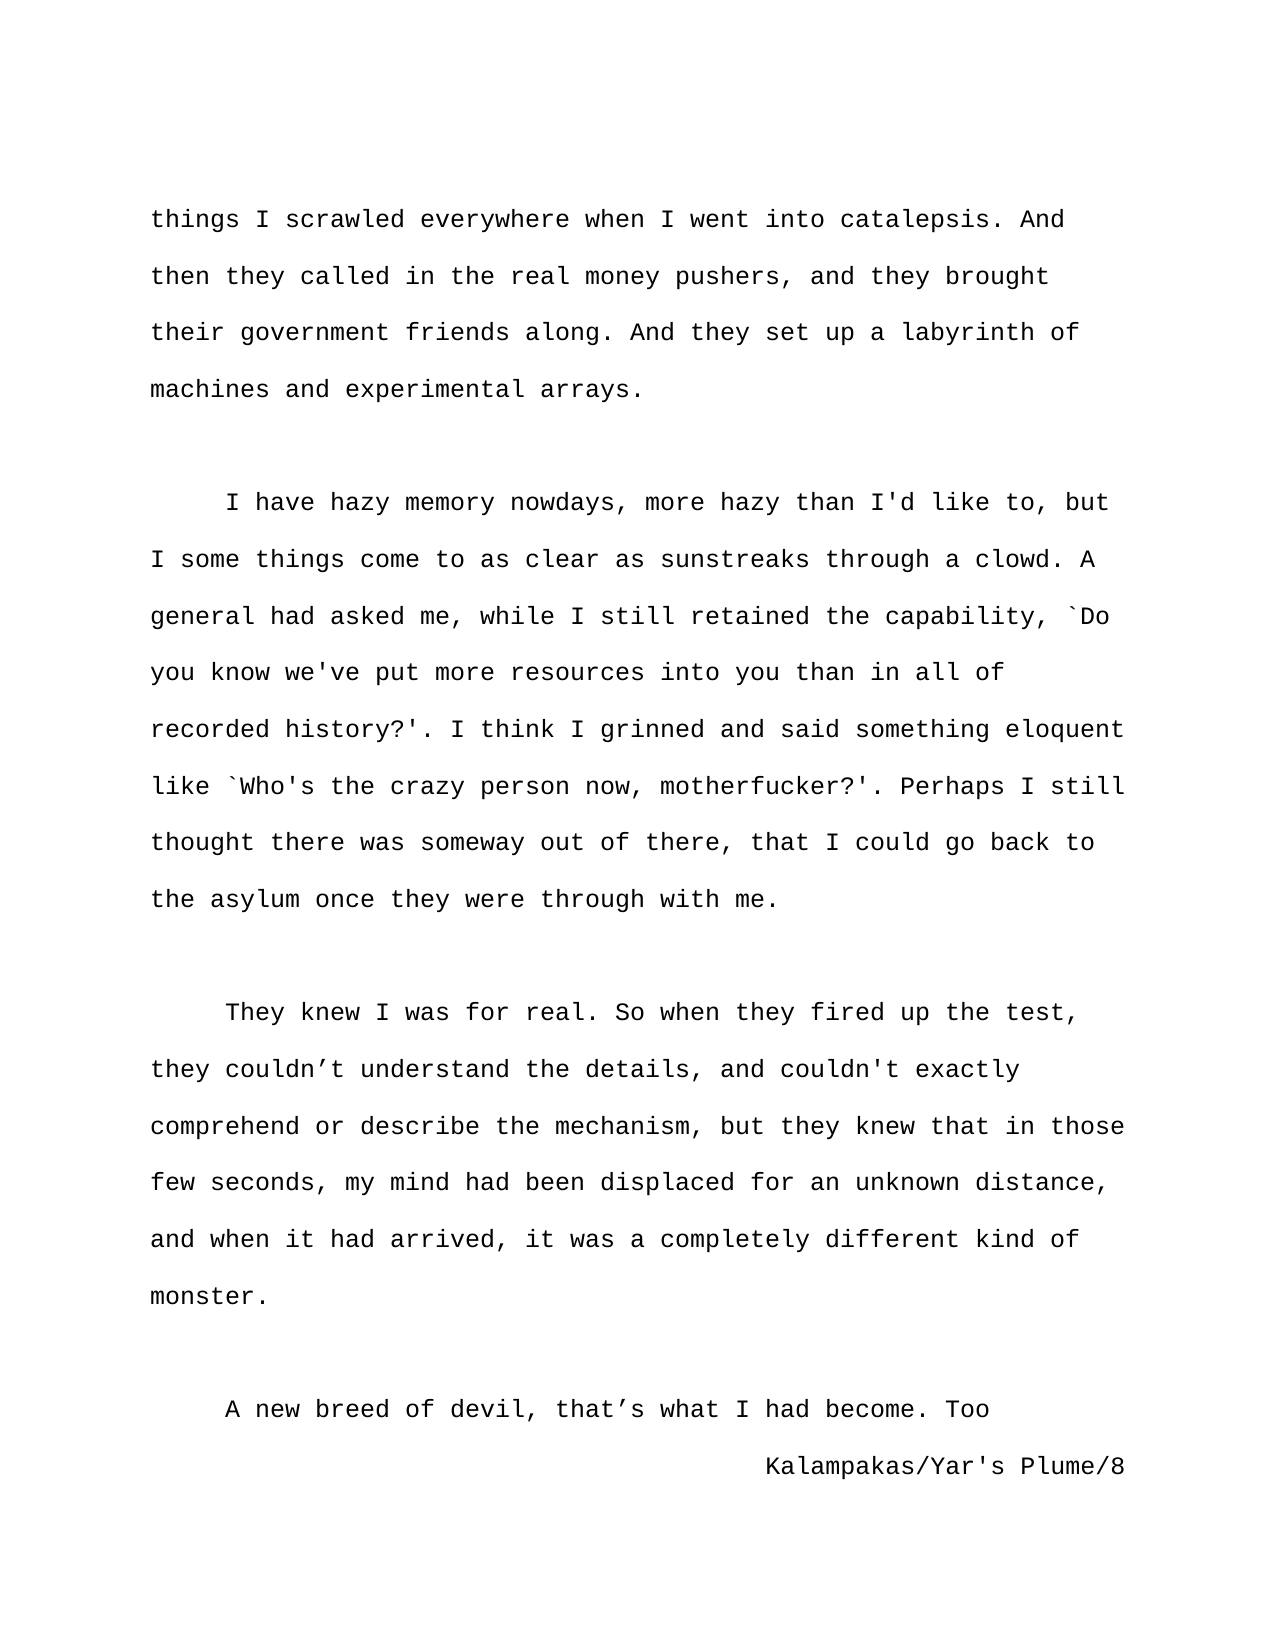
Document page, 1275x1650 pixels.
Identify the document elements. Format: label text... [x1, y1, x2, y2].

text things I scrawled everywhere when I went into catalepsis. And then they called in the real money pushers, and they brought their government friends along. And they set up a labyrinth of machines and experimental arrays. [150, 207, 1125, 405]
text A new breed of devil, that’s what I had become. Too [150, 1397, 1125, 1425]
text Kalampakas/Yar's Plume/8 [150, 1453, 1125, 1482]
text I have hazy memory nowdays, more hazy than I'd like to, but I some things come to as clear as sunstreaks through a clowd. A general had asked me, while I still retained the capability, `Do you know we've put more resources into you than in all of recorded history?'. I think I grinned and said something eloquent like `Who's the crazy person now, motherfucker?'. Perhaps I still thought there was someway out of there, that I could go back to the asylum once they were through with me. [150, 490, 1125, 915]
text They knew I was for real. So when they fired up the test, they couldn’t understand the details, and couldn't exactly comprehend or describe the mechanism, but they knew that in those few seconds, my mind had been displaced for an unknown distance, and when it had arrived, it was a completely different kind of monster. [150, 1000, 1125, 1312]
